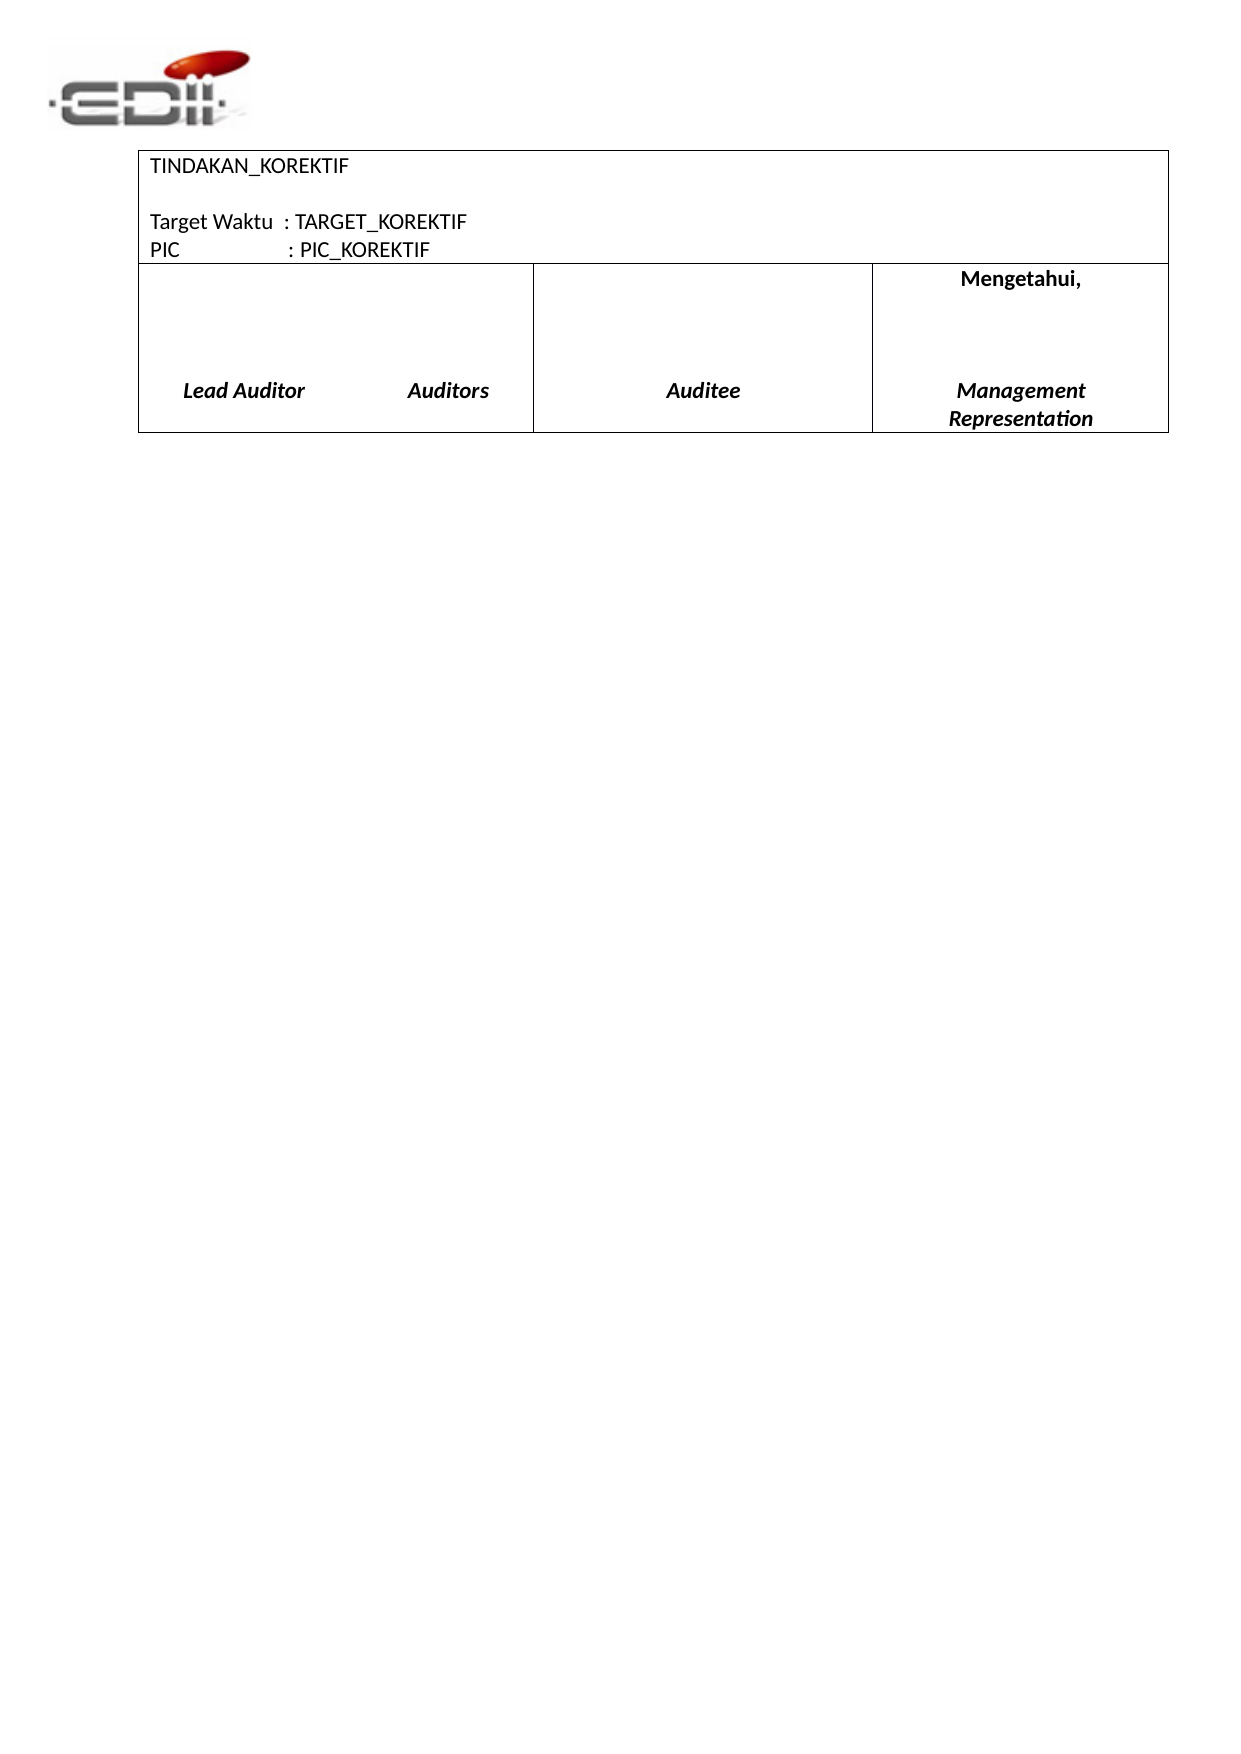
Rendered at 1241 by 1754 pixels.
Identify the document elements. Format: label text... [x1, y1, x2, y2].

picture [46, 36, 252, 143]
table_cell Mengetahui, Management Representation [873, 264, 1168, 432]
table_cell TINDAKAN_KOREKTIF Target Waktu : TARGET_KOREKTIF PIC : PIC_KOREKTIF [139, 151, 1168, 263]
table_cell Auditee [534, 264, 872, 432]
table_cell Lead Auditor Auditors [139, 264, 533, 432]
